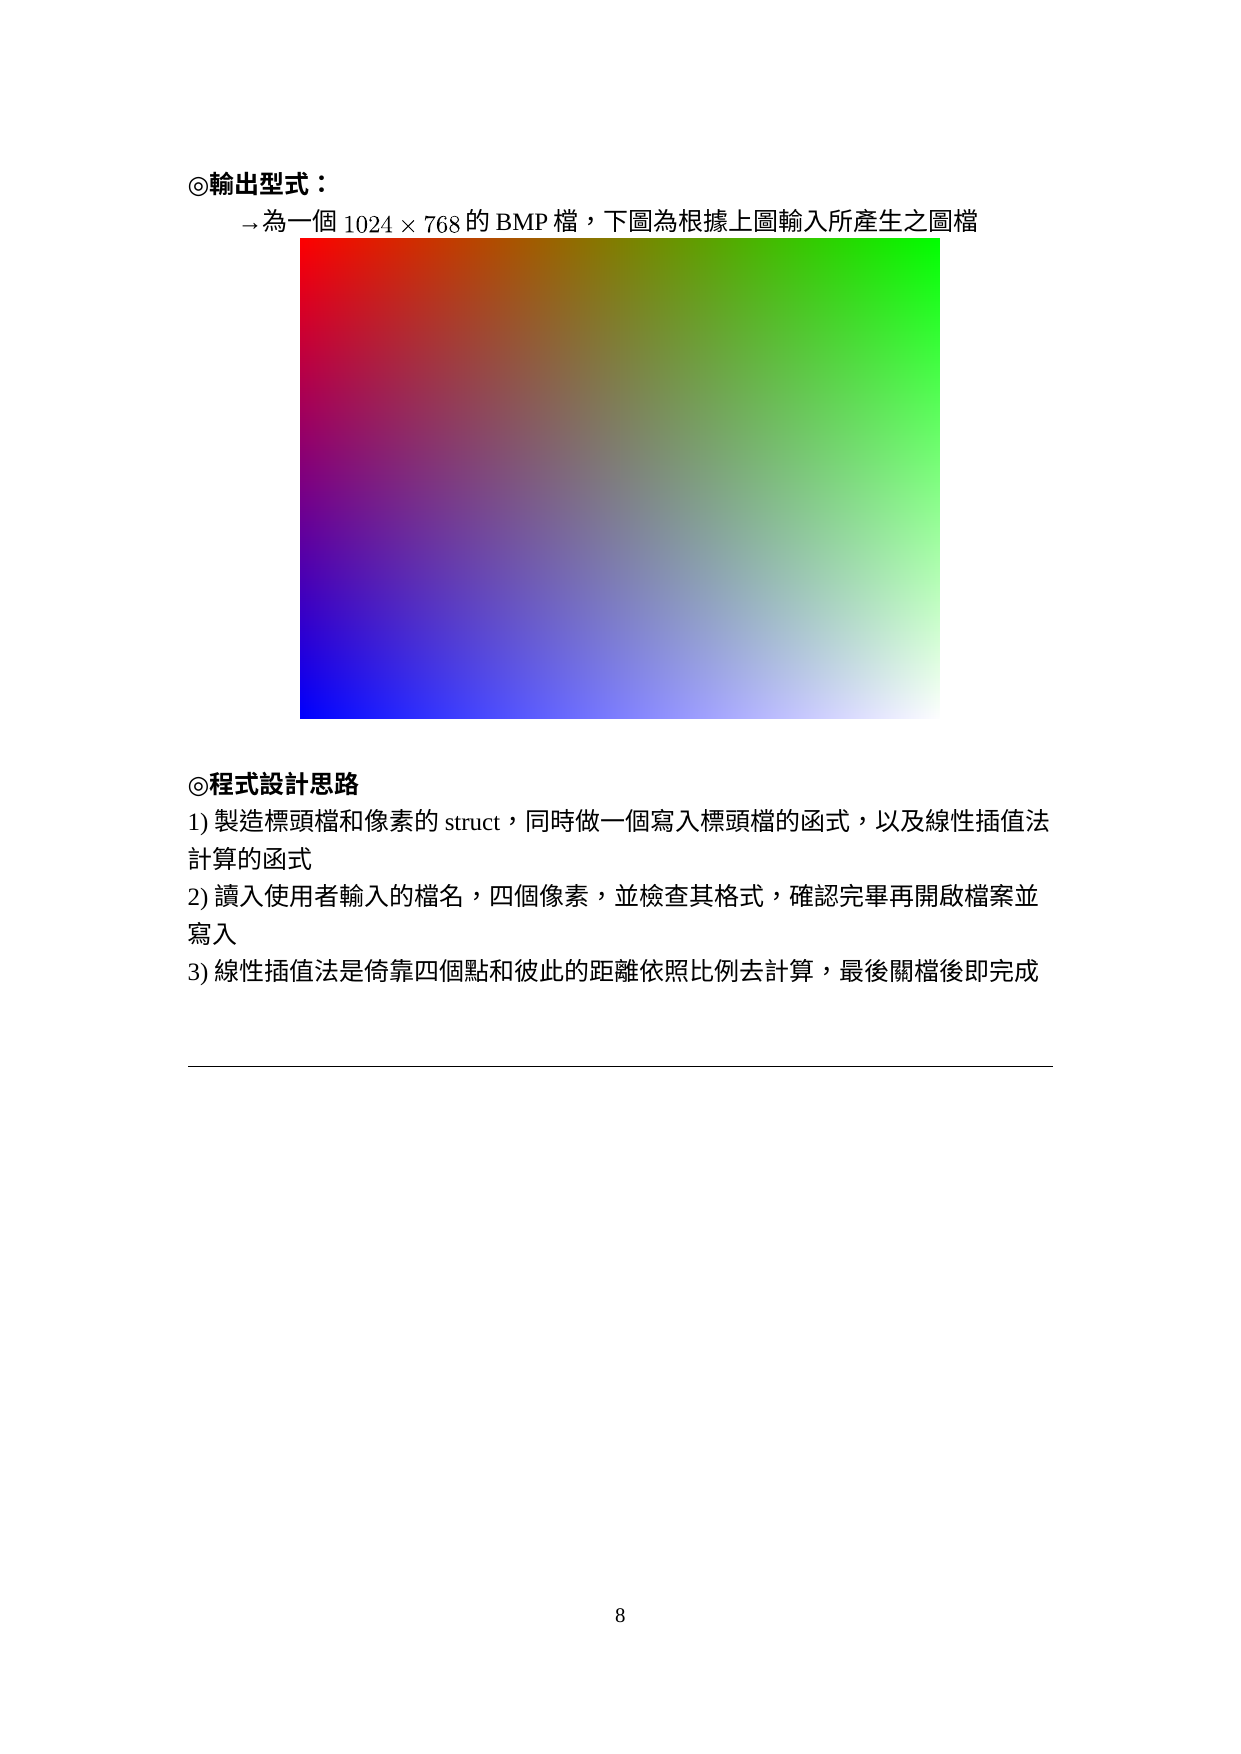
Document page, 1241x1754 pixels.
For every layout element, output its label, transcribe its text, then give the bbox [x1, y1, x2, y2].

text 2) 讀入使用者輸入的檔名，四個像素，並檢查其格式，確認完畢再開啟檔案並寫入 [187, 876, 1053, 951]
text 3) 線性插值法是倚靠四個點和彼此的距離依照比例去計算，最後關檔後即完成 [187, 951, 1053, 989]
text →為一個 的BMP檔，下圖為根據上圖輸入所產生之圖檔 [187, 201, 1053, 239]
text ◎輸出型式： [187, 164, 1053, 201]
text ◎程式設計思路 [187, 764, 1053, 801]
text 1) 製造標頭檔和像素的struct，同時做一個寫入標頭檔的函式，以及線性插值法計算的函式 [187, 801, 1053, 876]
picture [300, 238, 940, 719]
